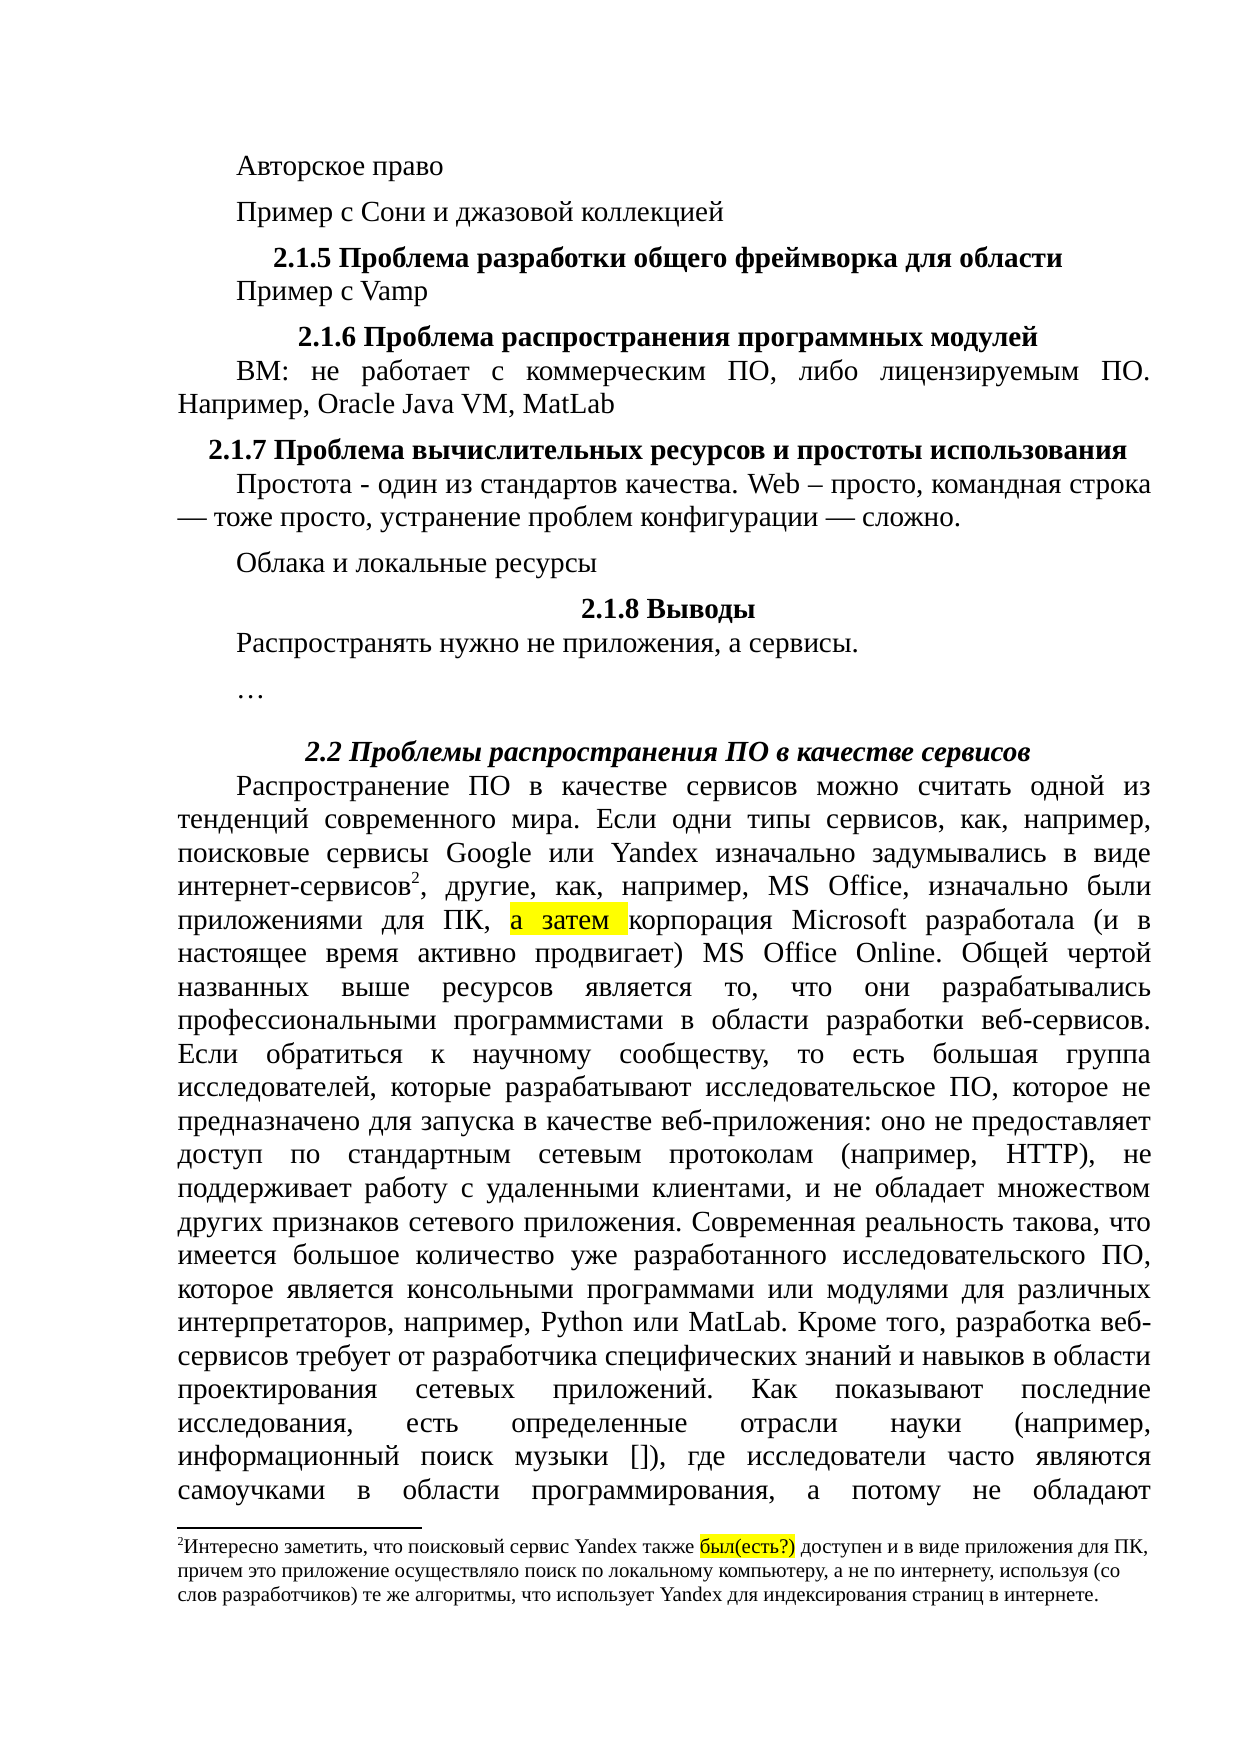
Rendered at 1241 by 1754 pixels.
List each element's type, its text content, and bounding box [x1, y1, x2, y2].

subtitle Выводы [177, 592, 1152, 625]
subtitle Проблемы распространения ПО в качестве сервисов [177, 734, 1152, 768]
subtitle Проблема вычислительных ресурсов и простоты использования [177, 432, 1152, 466]
text ВМ: не работает с коммерческим ПО, либо лицензируемым ПО. Например, Oracle Java VM, MatLab [177, 353, 1152, 420]
subtitle Проблема распространения программных модулей [177, 319, 1152, 353]
text Распространение ПО в качестве сервисов можно считать одной из тенденций современного мира. Если одни типы сервисов, как, например, поисковые сервисы Google или Yandex изначально задумывались в виде интернет-сервисов, другие, как, например, MS Office, изначально были приложениями для ПК, а затем корпорация Microsoft разработала (и в настоящее время активно продвигает) MS Office Online. Общей чертой названных выше ресурсов является то, что они разрабатывались профессиональными программистами в области разработки веб-сервисов. Если обратиться к научному сообществу, то есть большая группа исследователей, которые разрабатывают исследовательское ПО, которое не предназначено для запуска в качестве веб-приложения: оно не предоставляет доступ по стандартным сетевым протоколам (например, HTTP), не поддерживает работу с удаленными клиентами, и не обладает множеством других признаков сетевого приложения. Современная реальность такова, что имеется большое количество уже разработанного исследовательского ПО, которое является консольными программами или модулями для различных интерпретаторов, например, Python или MatLab. Кроме того, разработка веб-сервисов требует от разработчика специфических знаний и навыков в области проектирования сетевых приложений. Как показывают последние исследования, есть определенные отрасли науки (например, информационный поиск музыки []), где исследователи часто являются самоучками в области программирования, а потому не обладают [177, 768, 1152, 1506]
text Облака и локальные ресурсы [177, 546, 1152, 579]
text Простота - один из стандартов качества. Web – просто, командная строка — тоже просто, устранение проблем конфигурации — сложно. [177, 466, 1152, 533]
text Пример c Vamp [177, 273, 1152, 307]
text Интересно заметить, что поисковый сервис Yandex также был(есть?) доступен и в виде приложения для ПК, причем это приложение осуществляло поиск по локальному компьютеру, а не по интернету, используя (со слов разработчиков) те же алгоритмы, что использует Yandex для индексирования страниц в интернете. [177, 1534, 1152, 1606]
subtitle Проблема разработки общего фреймворка для области [177, 240, 1152, 273]
text … [177, 671, 1152, 705]
text Распространять нужно не приложения, а сервисы. [177, 625, 1152, 659]
text Пример с Сони и джазовой коллекцией [177, 194, 1152, 227]
text Авторское право [177, 148, 1152, 181]
